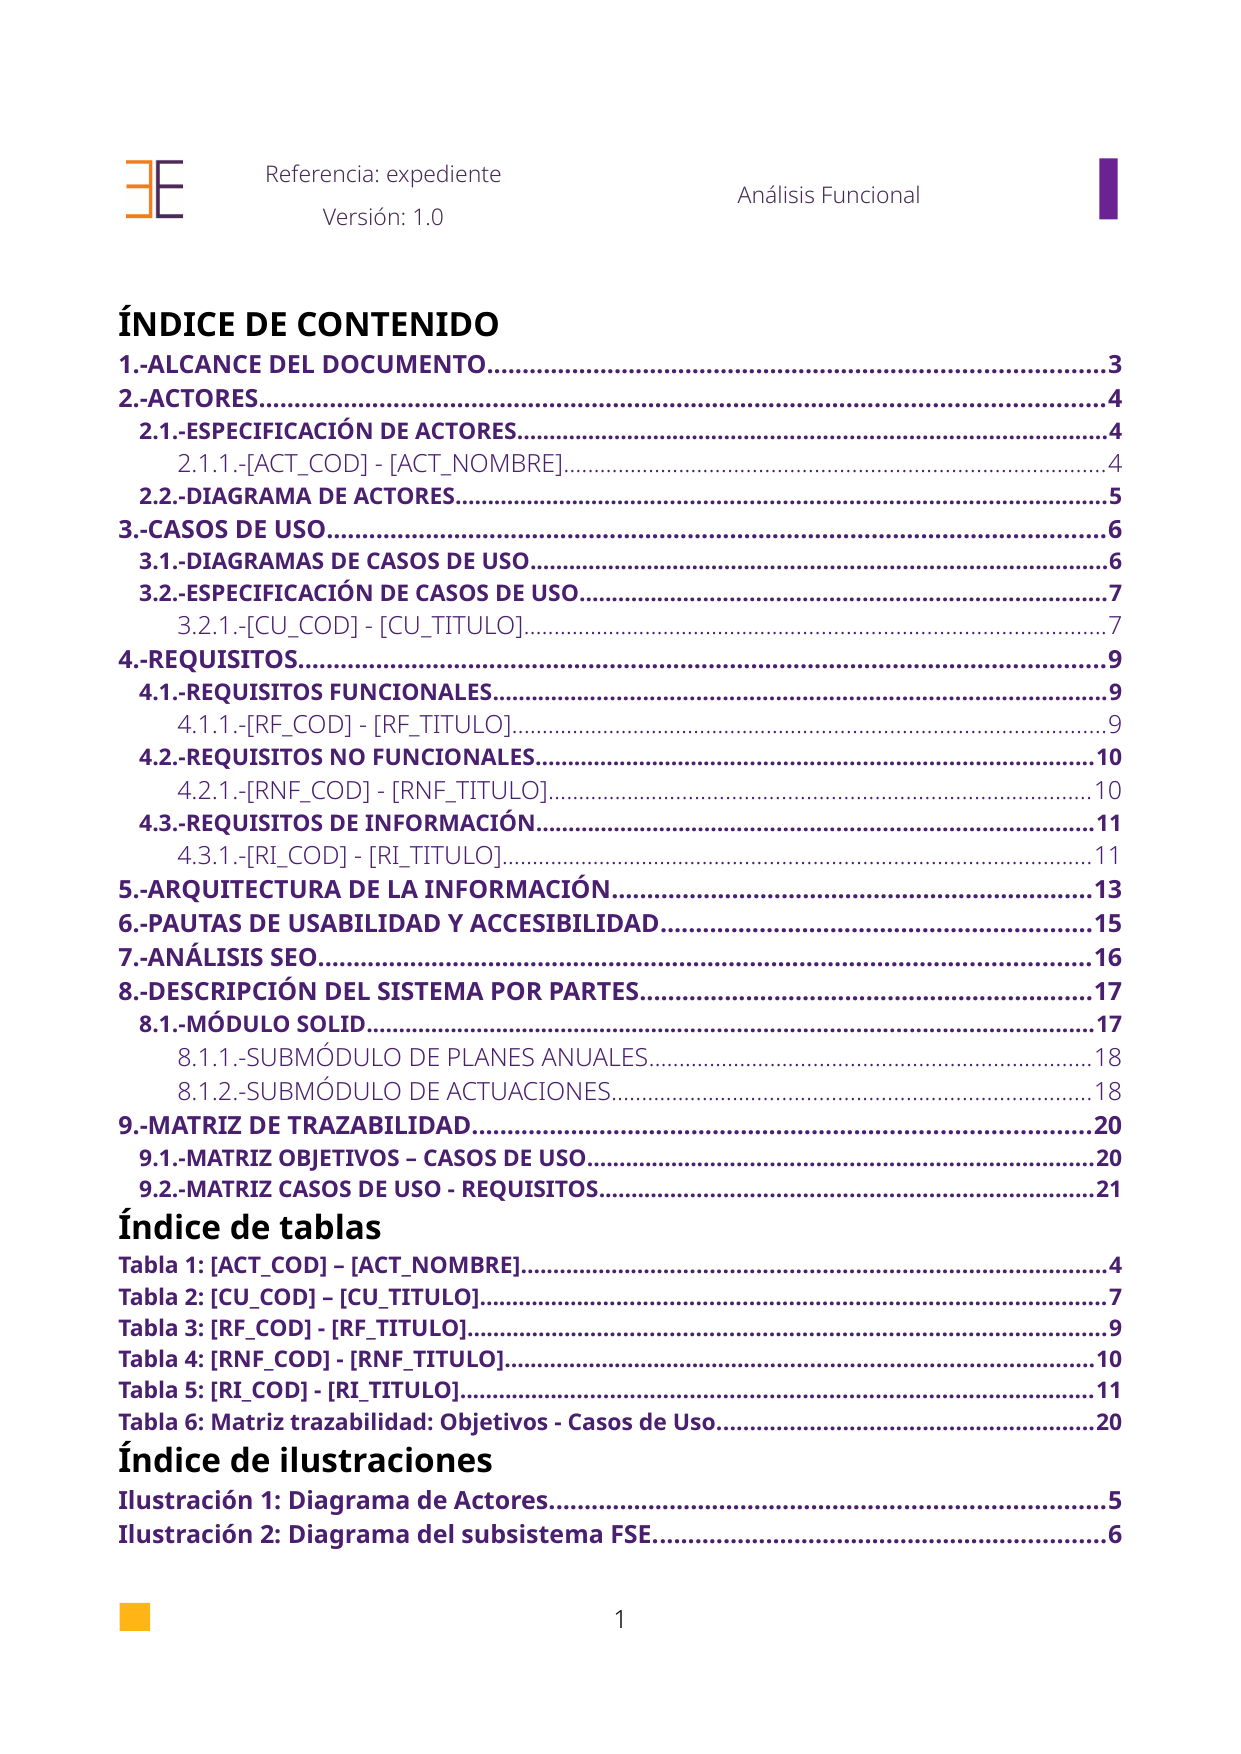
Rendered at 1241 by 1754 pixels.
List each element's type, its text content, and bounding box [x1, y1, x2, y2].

text 9.2.-Matriz Casos de Uso - Requisitos 21 [139, 1173, 1122, 1204]
text 8.-Descripción del Sistema por partes 17 [118, 974, 1122, 1008]
text Ilustración 2: Diagrama del subsistema FSE. 6 [118, 1516, 1122, 1551]
text Ilustración 1: Diagrama de Actores. 5 [118, 1482, 1122, 1516]
text 1.-Alcance del Documento 3 [118, 347, 1122, 381]
text 7.-Análisis SEO 16 [118, 940, 1122, 974]
text 3.2.1.-[CU_COD] - [CU_TITULO] 7 [177, 608, 1122, 642]
text 8.1.1.-Submódulo de Planes Anuales 18 [177, 1039, 1122, 1073]
text 9.1.-Matriz Objetivos – Casos de uso 20 [139, 1142, 1122, 1173]
text Tabla 3: [RF_COD] - [RF_TITULO] 9 [118, 1312, 1122, 1343]
text 5.-Arquitectura de la Información 13 [118, 872, 1122, 906]
text 4.2.1.-[RNF_COD] - [RNF_TITULO] 10 [177, 772, 1122, 807]
text 2.1.1.-[ACT_COD] - [ACT_NOMBRE] 4 [177, 446, 1122, 480]
text 3.-Casos de Uso 6 [118, 511, 1122, 545]
text 4.3.1.-[RI_COD] - [RI_TITULO] 11 [177, 838, 1122, 872]
picture [125, 159, 184, 219]
text Tabla 5: [RI_COD] - [RI_TITULO] 11 [118, 1374, 1122, 1406]
text 4.3.-Requisitos de información 11 [139, 807, 1122, 838]
text 6.-Pautas de Usabilidad y Accesibilidad 15 [118, 906, 1122, 940]
text 3.2.-Especificación de Casos de Uso 7 [139, 577, 1122, 608]
text Tabla 1: [ACT_COD] – [ACT_NOMBRE] 4 [118, 1249, 1122, 1281]
text 4.-Requisitos 9 [118, 642, 1122, 676]
text 2.-Actores 4 [118, 381, 1122, 415]
text Tabla 6: Matriz trazabilidad: Objetivos - Casos de Uso. 20 [118, 1406, 1122, 1437]
subtitle Índice de tablas [118, 1204, 1122, 1249]
text 8.1.-Módulo SOLID 17 [139, 1008, 1122, 1039]
text 3.1.-Diagramas de Casos de Uso 6 [139, 545, 1122, 577]
text 4.1.-Requisitos funcionales 9 [139, 676, 1122, 707]
subtitle Índice de contenido [118, 301, 1122, 347]
text 8.1.2.-Submódulo de Actuaciones 18 [177, 1073, 1122, 1107]
text 4.2.-Requisitos No Funcionales 10 [139, 741, 1122, 772]
text Tabla 4: [RNF_COD] - [RNF_TITULO] 10 [118, 1343, 1122, 1374]
text 9.-Matriz de Trazabilidad 20 [118, 1107, 1122, 1142]
text 2.1.-Especificación de Actores 4 [139, 415, 1122, 446]
subtitle Índice de ilustraciones [118, 1437, 1122, 1482]
text 4.1.1.-[RF_COD] - [RF_TITULO] 9 [177, 707, 1122, 741]
text Tabla 2: [CU_COD] – [CU_TITULO] 7 [118, 1281, 1122, 1312]
text 2.2.-Diagrama de Actores 5 [139, 480, 1122, 511]
